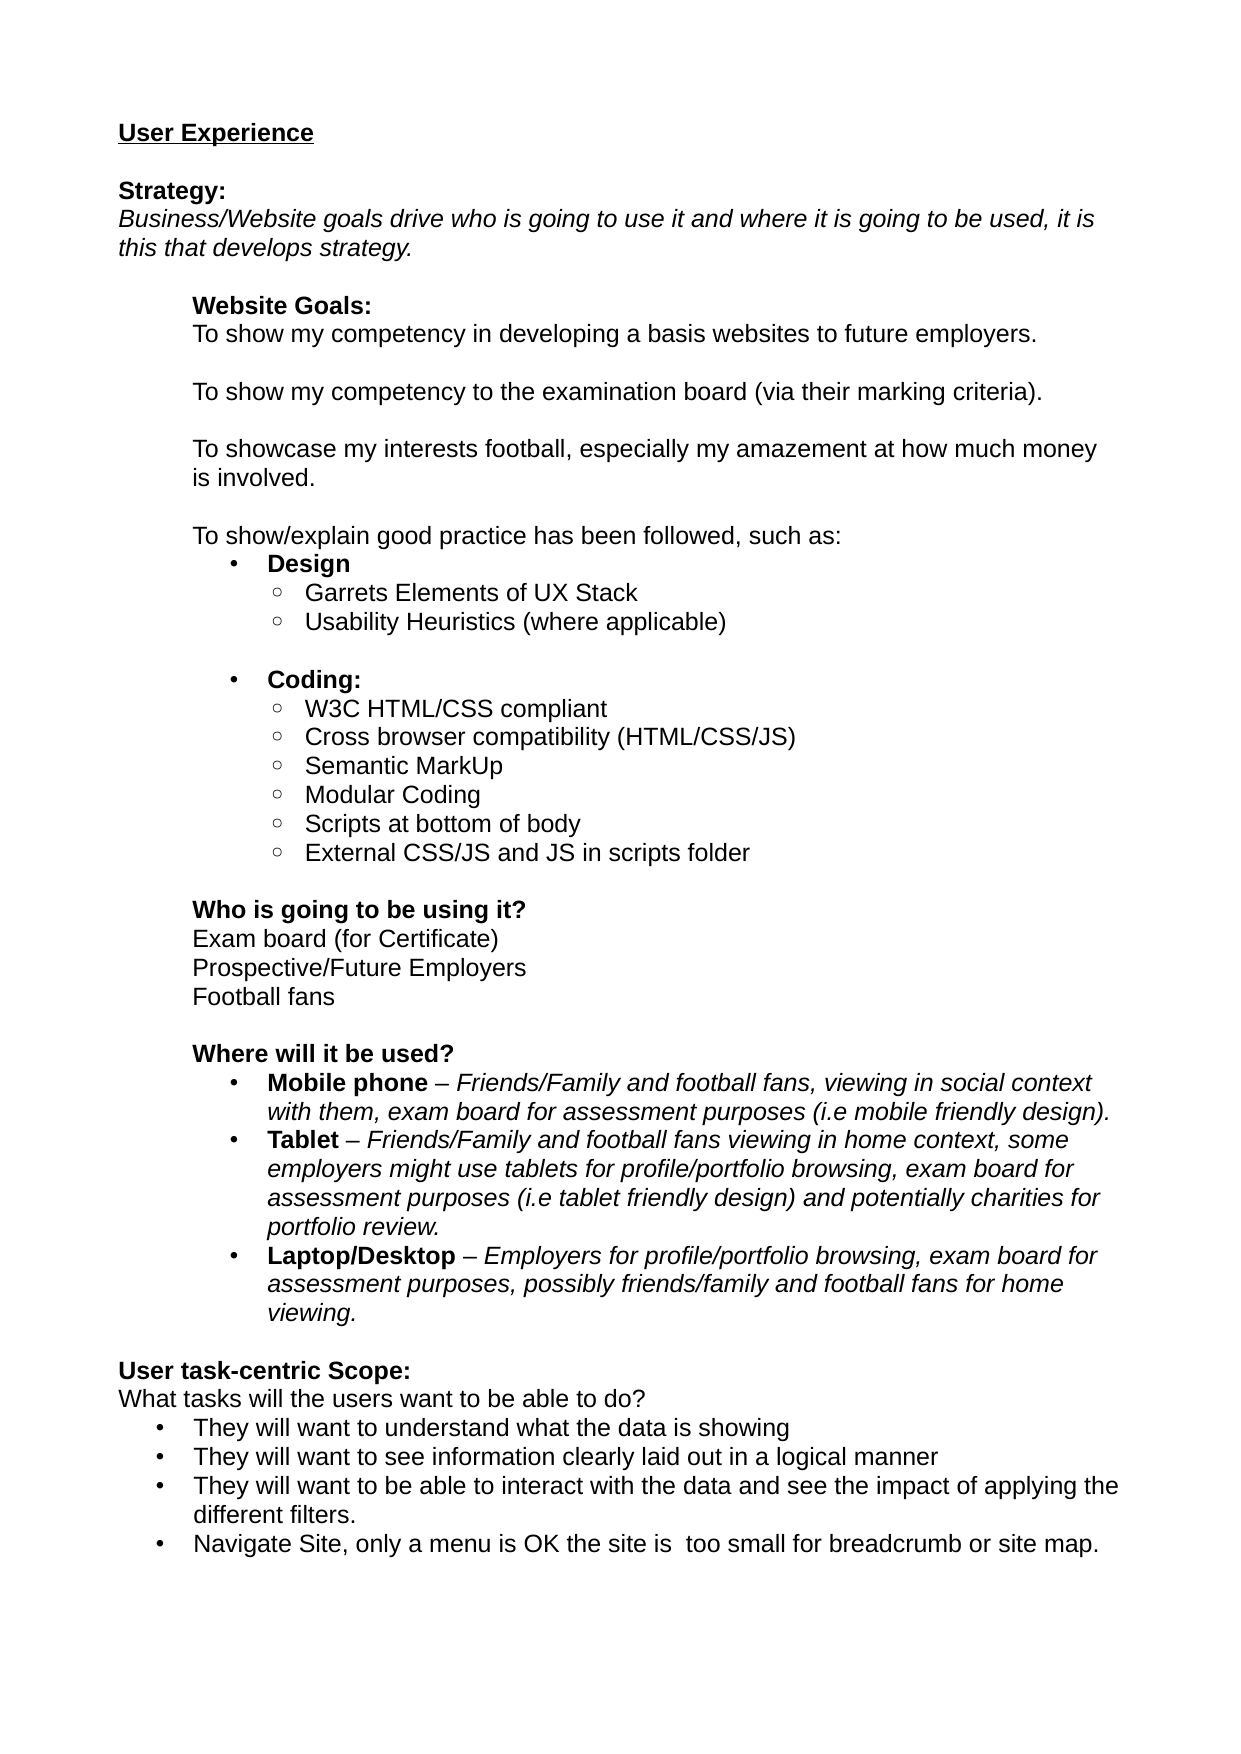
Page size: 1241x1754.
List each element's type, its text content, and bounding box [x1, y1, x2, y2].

text Prospective/Future Employers [118, 953, 1122, 982]
list Semantic MarkUp [267, 751, 1122, 780]
list Usability Heuristics (where applicable) [267, 607, 1122, 636]
text Who is going to be using it? [118, 895, 1122, 924]
list Laptop/Desktop – Employers for profile/portfolio browsing, exam board for assessment purposes, possibly friends/family and football fans for home viewing. [229, 1241, 1122, 1327]
list External CSS/JS and JS in scripts folder [267, 838, 1122, 867]
text To show my competency to the examination board (via their marking criteria). [192, 377, 1122, 406]
text To showcase my interests football, especially my amazement at how much money is involved. [192, 434, 1122, 492]
text Where will it be used? [118, 1039, 1122, 1068]
text User task-centric Scope: [118, 1356, 1122, 1384]
list Tablet – Friends/Family and football fans viewing in home context, some employers might use tablets for profile/portfolio browsing, exam board for assessment purposes (i.e tablet friendly design) and potentially charities for portfolio review. [229, 1126, 1122, 1241]
list Modular Coding [267, 780, 1122, 809]
text Website Goals: [192, 291, 1122, 319]
list Garrets Elements of UX Stack [267, 578, 1122, 607]
list Scripts at bottom of body [267, 809, 1122, 838]
text Strategy: [118, 176, 1122, 204]
list Cross browser compatibility (HTML/CSS/JS) [267, 722, 1122, 751]
text To show/explain good practice has been followed, such as: [192, 521, 1122, 549]
list They will want to see information clearly laid out in a logical manner [156, 1442, 1122, 1471]
text To show my competency in developing a basis websites to future employers. [192, 319, 1122, 348]
list Design [229, 549, 1122, 578]
text Business/Website goals drive who is going to use it and where it is going to be used, it is this that develops strategy. [118, 204, 1122, 262]
list They will want to be able to interact with the data and see the impact of applying the different filters. [156, 1471, 1122, 1528]
text User Experience [118, 118, 1122, 147]
text Football fans [118, 982, 1122, 1010]
list Coding: [229, 665, 1122, 693]
text Exam board (for Certificate) [118, 924, 1122, 953]
text What tasks will the users want to be able to do? [118, 1384, 1122, 1413]
list Mobile phone – Friends/Family and football fans, viewing in social context with them, exam board for assessment purposes (i.e mobile friendly design). [229, 1068, 1122, 1126]
list They will want to understand what the data is showing [156, 1413, 1122, 1442]
list W3C HTML/CSS compliant [267, 693, 1122, 722]
list Navigate Site, only a menu is OK the site is too small for breadcrumb or site map. [156, 1528, 1122, 1557]
